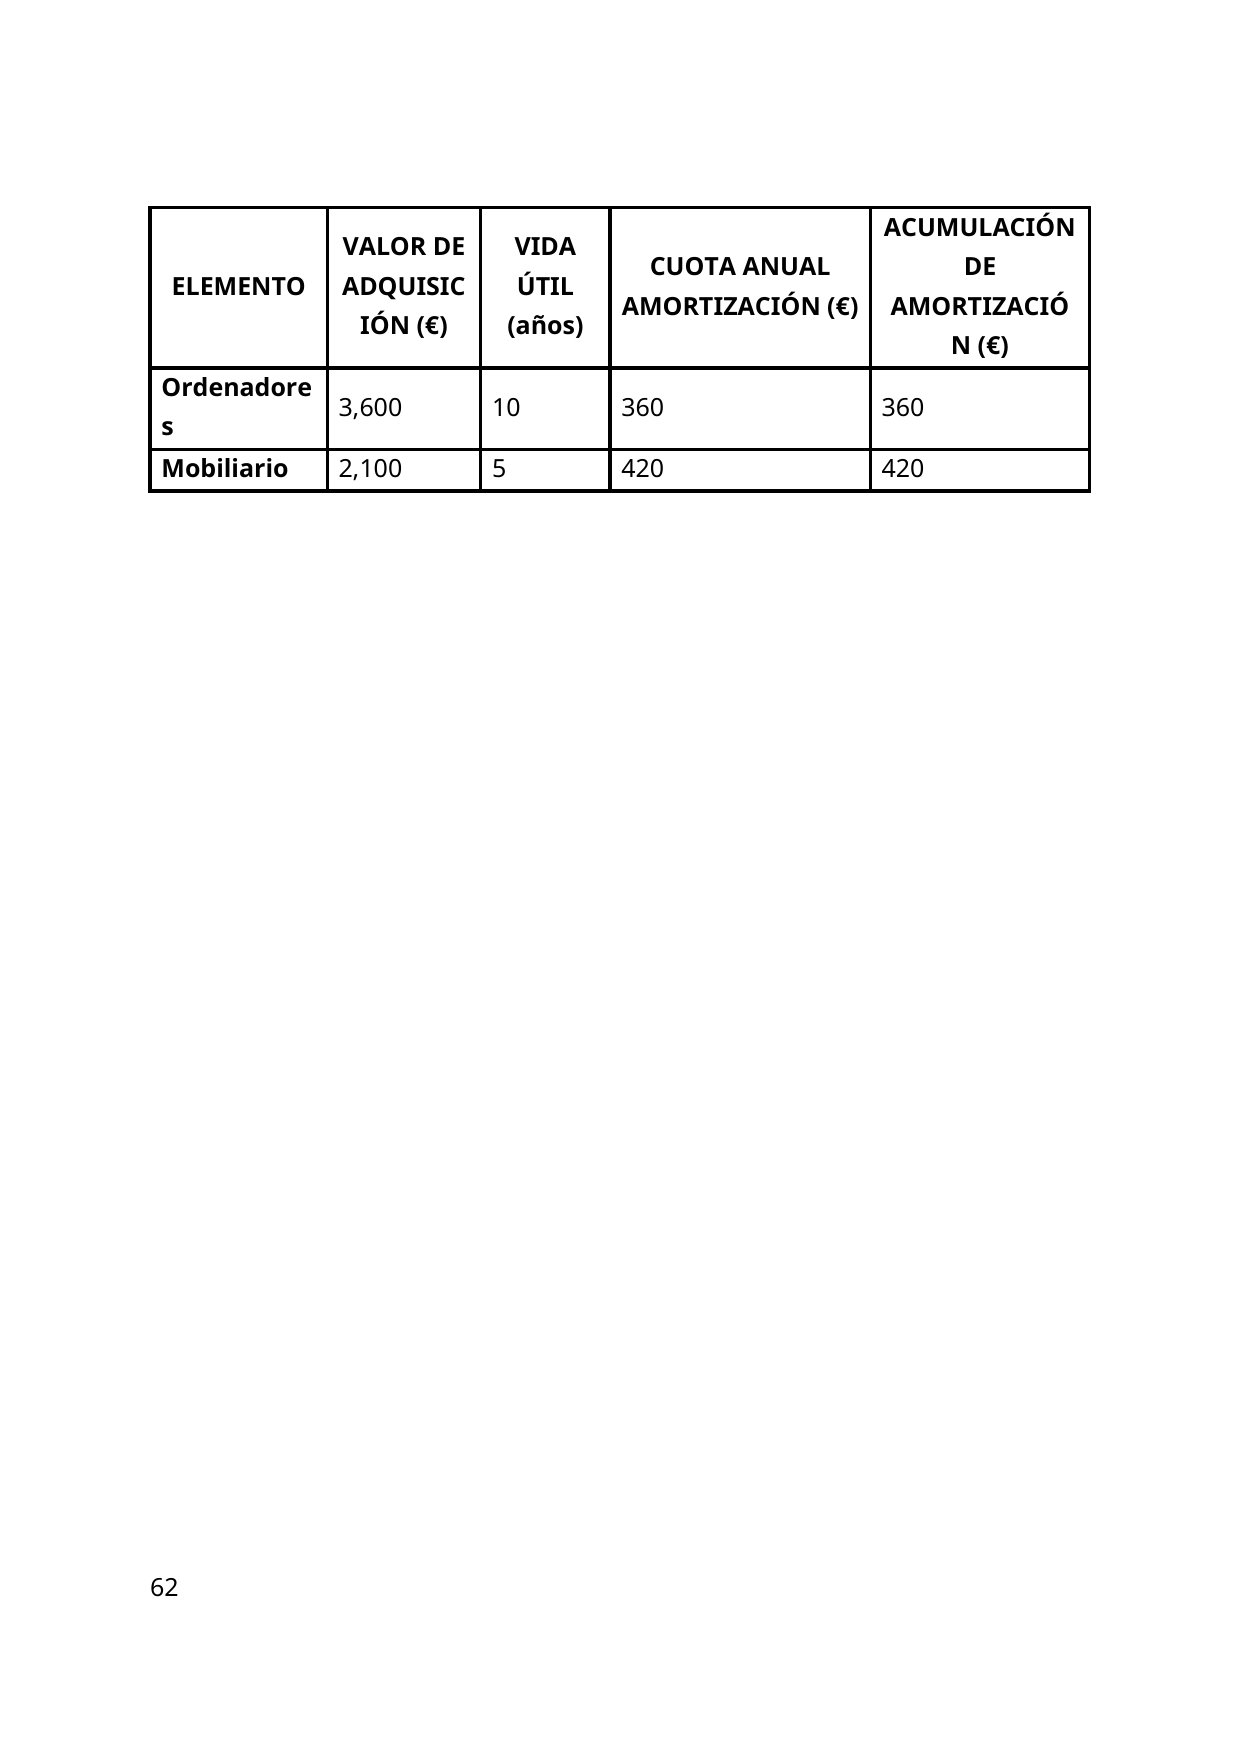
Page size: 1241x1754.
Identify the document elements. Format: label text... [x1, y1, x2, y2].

table_cell 360 [872, 370, 1088, 448]
table_cell Mobiliario [152, 451, 326, 489]
table_header ELEMENTO [152, 209, 326, 366]
table_header ACUMULACIÓN DE AMORTIZACIÓN (€) [872, 209, 1088, 366]
table_header VALOR DE ADQUISICIÓN (€) [329, 209, 479, 366]
table_cell 420 [612, 451, 869, 489]
table_header VIDA ÚTIL (años) [482, 209, 608, 366]
table_cell 420 [872, 451, 1088, 489]
table_cell 3,600 [329, 370, 479, 448]
table_cell 5 [482, 451, 608, 489]
table_cell Ordenadores [152, 370, 326, 448]
table_cell 2,100 [329, 451, 479, 489]
table_cell 360 [612, 370, 869, 448]
table_header CUOTA ANUAL AMORTIZACIÓN (€) [612, 209, 869, 366]
table_cell 10 [482, 370, 608, 448]
